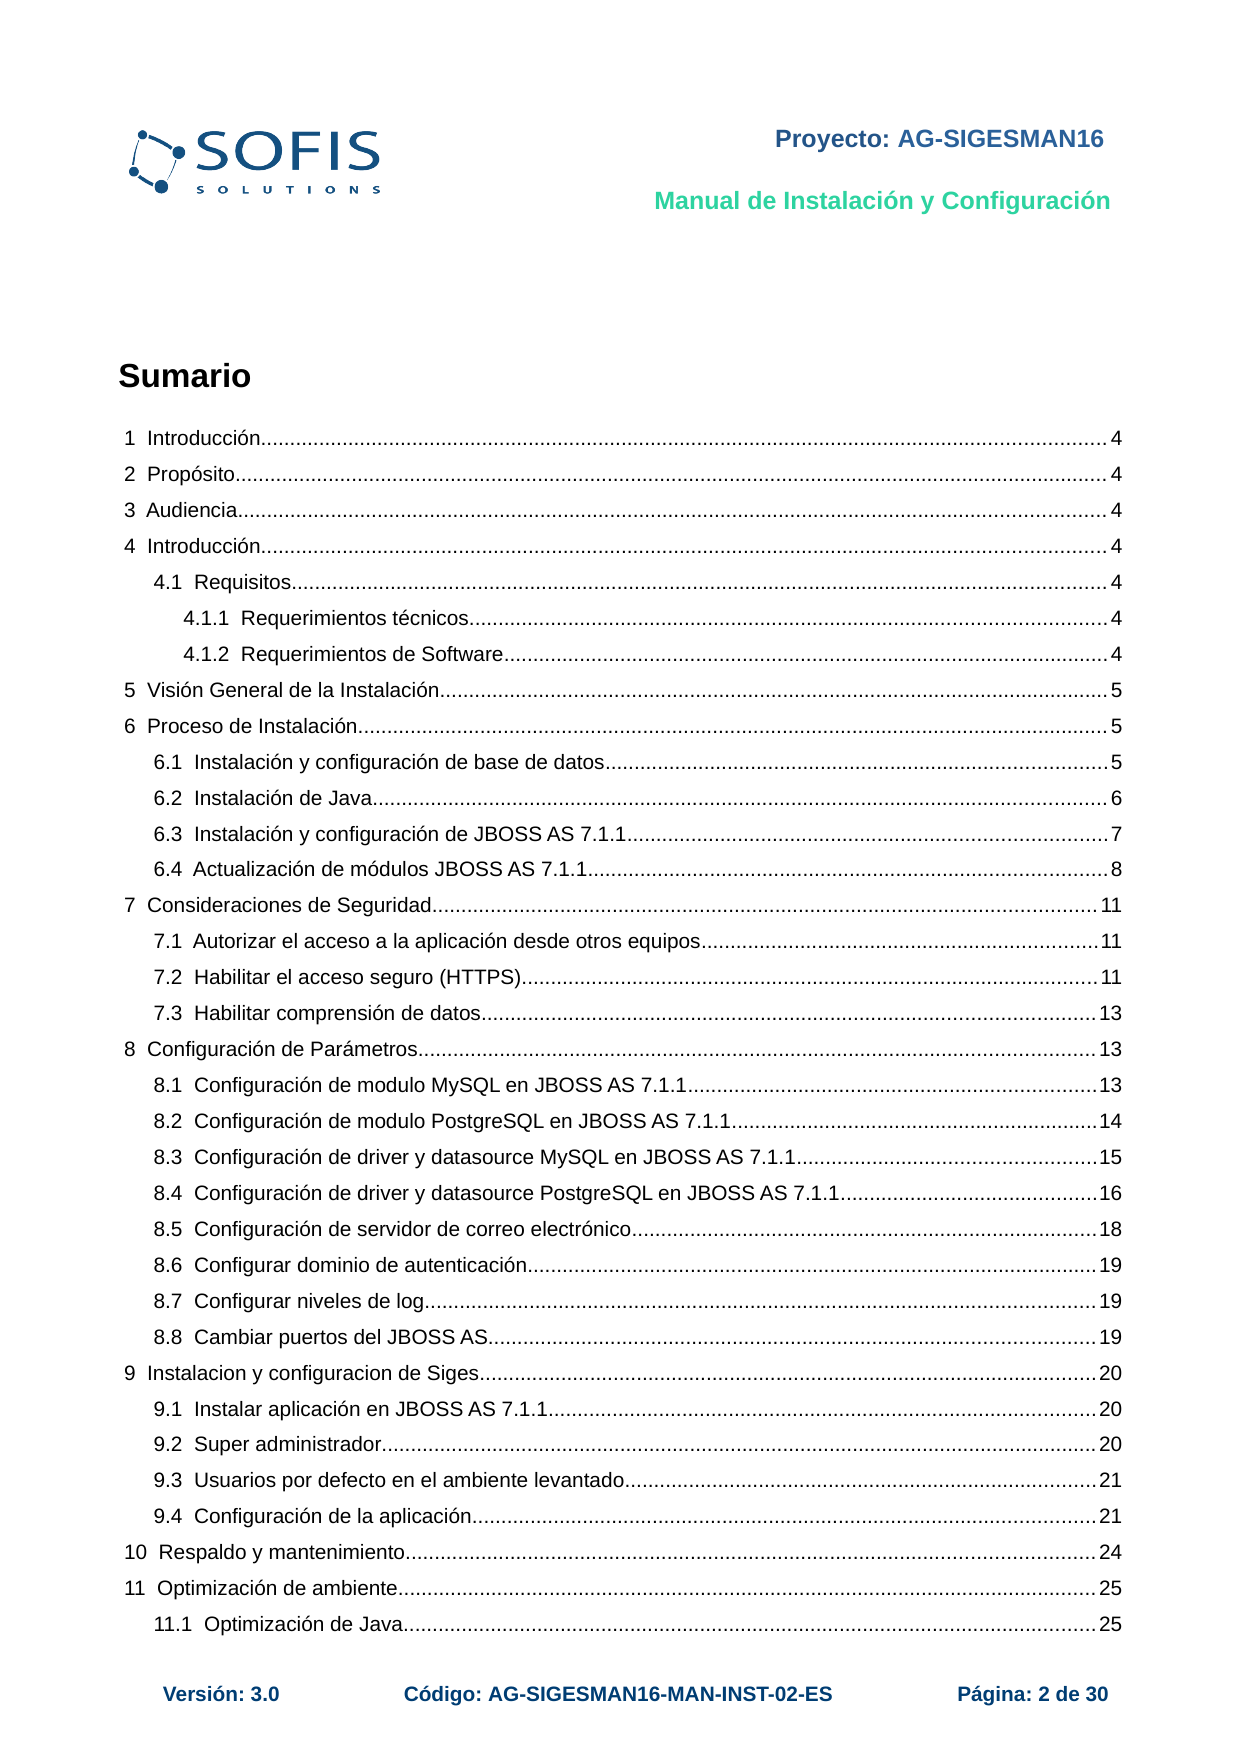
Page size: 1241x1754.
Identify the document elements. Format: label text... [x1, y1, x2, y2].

text 11.1 Optimización de Java 25 [148, 1612, 1122, 1636]
text 8.6 Configurar dominio de autenticación 19 [148, 1253, 1122, 1277]
text 8.8 Cambiar puertos del JBOSS AS 19 [148, 1324, 1122, 1348]
text 7.3 Habilitar comprensión de datos 13 [148, 1001, 1122, 1025]
text 8.3 Configuración de driver y datasource MySQL en JBOSS AS 7.1.1 15 [148, 1145, 1122, 1169]
text 9.2 Super administrador 20 [148, 1432, 1122, 1456]
text 7.1 Autorizar el acceso a la aplicación desde otros equipos 11 [148, 929, 1122, 953]
text 4.1.1 Requerimientos técnicos 4 [177, 606, 1122, 630]
text 6 Proceso de Instalación 5 [118, 713, 1122, 737]
text 6.1 Instalación y configuración de base de datos 5 [148, 749, 1122, 773]
picture [117, 118, 395, 206]
text 2 Propósito 4 [118, 462, 1122, 486]
text 4.1.2 Requerimientos de Software 4 [177, 642, 1122, 666]
text 8.4 Configuración de driver y datasource PostgreSQL en JBOSS AS 7.1.1 16 [148, 1181, 1122, 1205]
text 8 Configuración de Parámetros 13 [118, 1037, 1122, 1061]
subtitle Sumario [118, 356, 1122, 394]
text 8.5 Configuración de servidor de correo electrónico 18 [148, 1217, 1122, 1241]
text 6.3 Instalación y configuración de JBOSS AS 7.1.1 7 [148, 821, 1122, 845]
text 6.2 Instalación de Java 6 [148, 785, 1122, 809]
text 9.1 Instalar aplicación en JBOSS AS 7.1.1 20 [148, 1396, 1122, 1420]
text 8.1 Configuración de modulo MySQL en JBOSS AS 7.1.1 13 [148, 1073, 1122, 1097]
text 10 Respaldo y mantenimiento 24 [118, 1540, 1122, 1564]
text 9.3 Usuarios por defecto en el ambiente levantado 21 [148, 1468, 1122, 1492]
text 8.2 Configuración de modulo PostgreSQL en JBOSS AS 7.1.1 14 [148, 1109, 1122, 1133]
text 4.1 Requisitos 4 [148, 570, 1122, 594]
text 11 Optimización de ambiente 25 [118, 1576, 1122, 1600]
text 9 Instalacion y configuracion de Siges 20 [118, 1360, 1122, 1384]
text 8.7 Configurar niveles de log 19 [148, 1288, 1122, 1312]
text 9.4 Configuración de la aplicación 21 [148, 1504, 1122, 1528]
text 3 Audiencia 4 [118, 498, 1122, 522]
text 1 Introducción 4 [118, 426, 1122, 450]
text 5 Visión General de la Instalación 5 [118, 678, 1122, 702]
text 6.4 Actualización de módulos JBOSS AS 7.1.1 8 [148, 857, 1122, 881]
text 7 Consideraciones de Seguridad 11 [118, 893, 1122, 917]
text 4 Introducción 4 [118, 534, 1122, 558]
text 7.2 Habilitar el acceso seguro (HTTPS) 11 [148, 965, 1122, 989]
